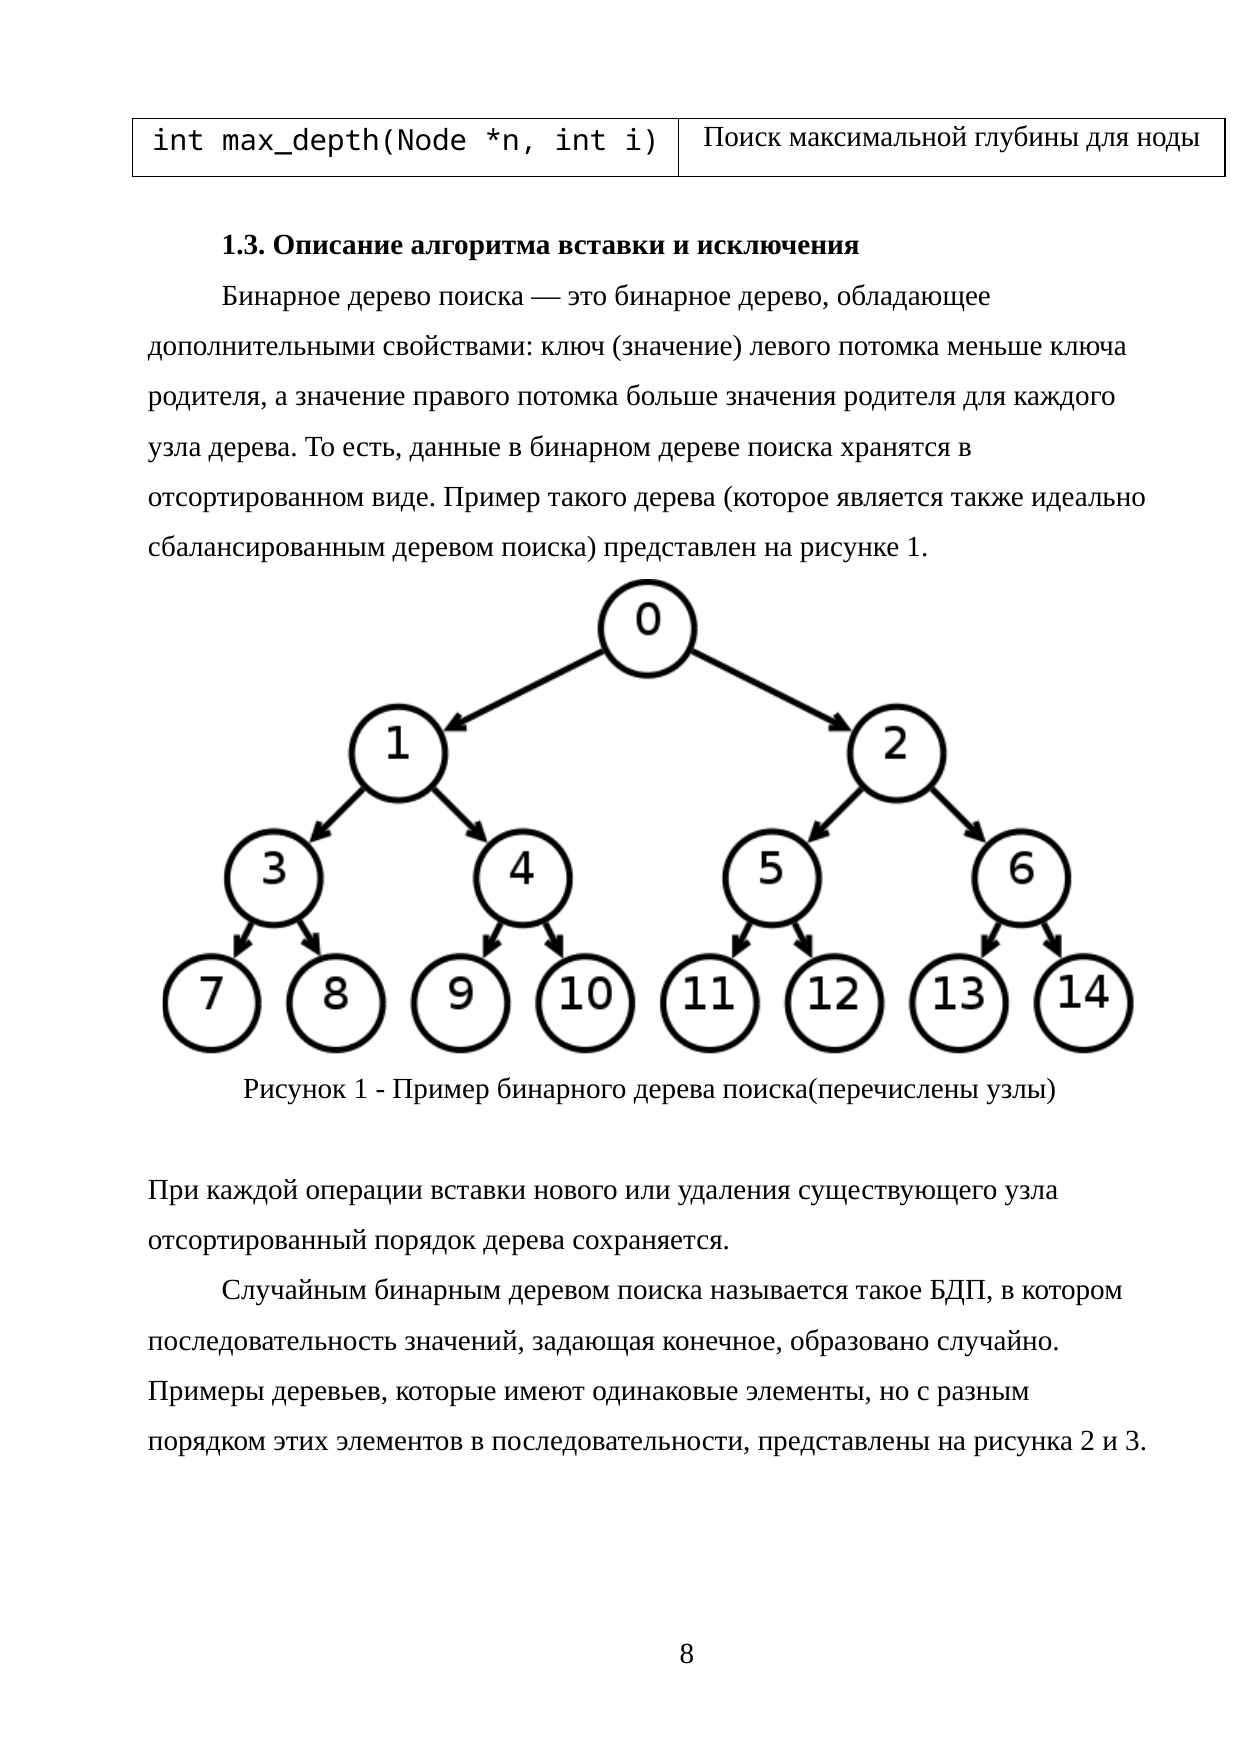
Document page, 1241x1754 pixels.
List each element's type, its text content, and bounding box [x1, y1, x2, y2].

text Рисунок 1 - Пример бинарного дерева поиска(перечислены узлы) [148, 1071, 1152, 1105]
text Бинарное дерево поиска — это бинарное дерево, обладающее дополнительными свойствами: ключ (значение) левого потомка меньше ключа родителя, а значение правого потомка больше значения родителя для каждого узла дерева. То есть, данные в бинарном дереве поиска хранятся в отсортированном виде. Пример такого дерева (которое является также идеально сбалансированным деревом поиска) представлен на рисунке 1. [148, 278, 1152, 563]
subtitle 1.3. Описание алгоритма вставки и исключения [148, 227, 1152, 261]
text При каждой операции вставки нового или удаления существующего узла отсортированный порядок дерева сохраняется. [148, 1172, 1152, 1256]
table_cell int max_depth(Node *n, int i) [133, 119, 678, 176]
table_cell Поиск максимальной глубины для ноды [679, 119, 1224, 176]
text Случайным бинарным деревом поиска называется такое БДП, в котором последовательность значений, задающая конечное, образовано случайно. Примеры деревьев, которые имеют одинаковые элементы, но с разным порядком этих элементов в последовательности, представлены на рисунка 2 и 3. [148, 1272, 1152, 1457]
